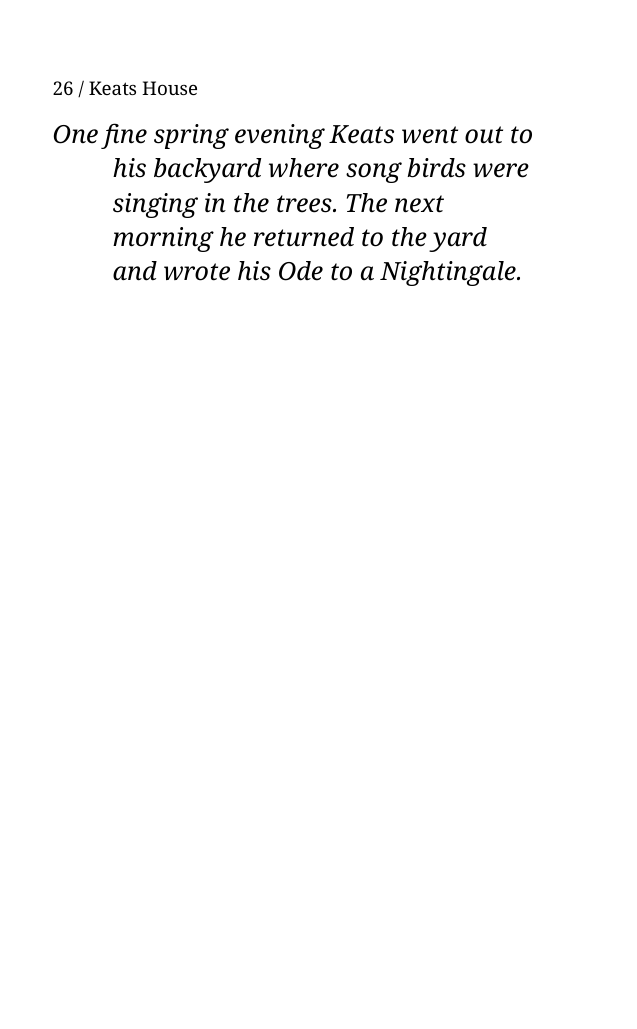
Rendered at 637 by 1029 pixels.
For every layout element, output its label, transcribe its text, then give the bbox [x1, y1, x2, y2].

subtitle One fine spring evening Keats went out to his backyard where song birds were singing in the trees. The next morning he returned to the yard and wrote his Ode to a Nightingale. [52, 117, 538, 287]
